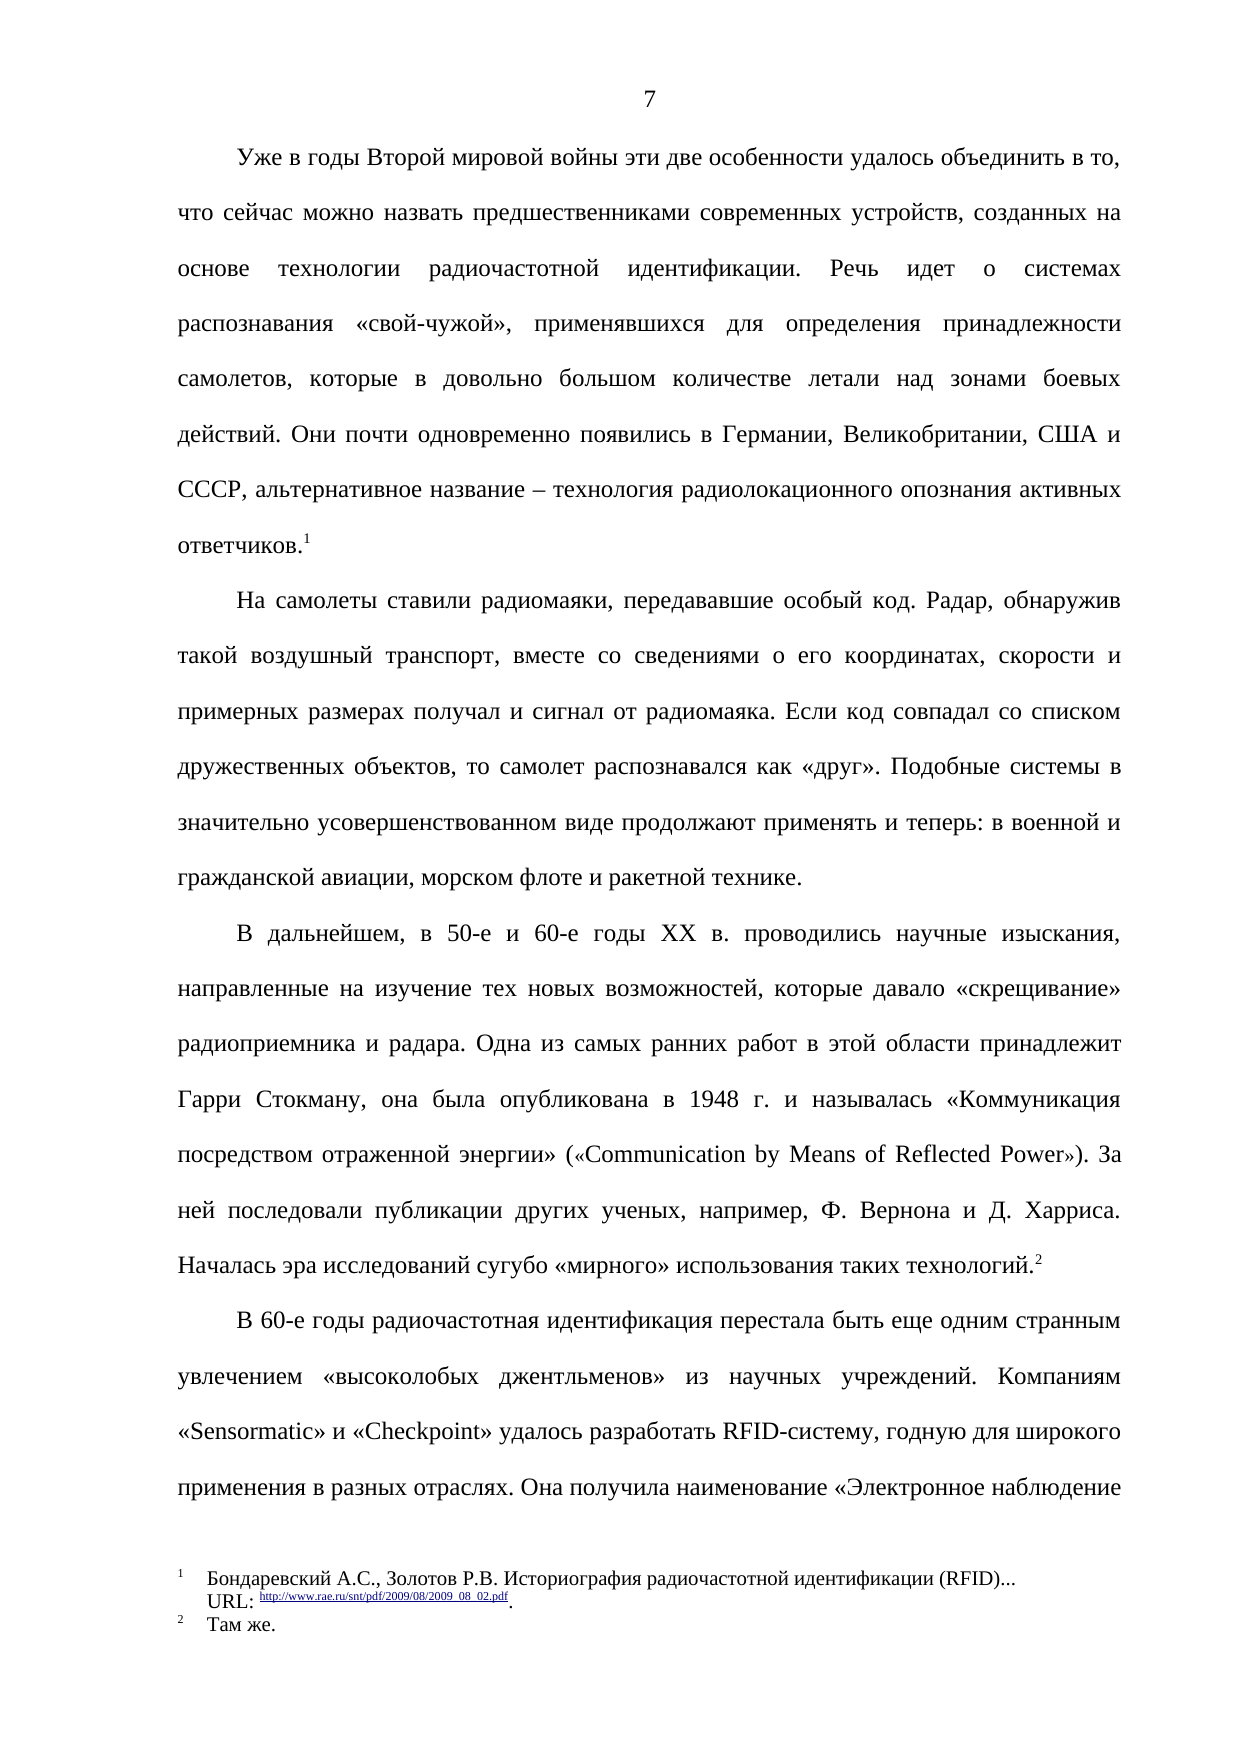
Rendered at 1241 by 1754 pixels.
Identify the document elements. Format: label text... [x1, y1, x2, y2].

text В 60-е годы радиочастотная идентификация перестала быть еще одним странным увлечением «высоколобых джентльменов» из научных учреждений. Компаниям «Sensormatic» и «Checkpoint» удалось разработать RFID-систему, годную для широкого применения в разных отраслях. Она получила наименование «Электронное наблюдение [177, 1307, 1122, 1501]
text Там же. [177, 1613, 1122, 1636]
text В дальнейшем, в 50-е и 60-е годы XX в. проводились научные изыскания, направленные на изучение тех новых возможностей, которые давало «скрещивание» радиоприемника и радара. Одна из самых ранних работ в этой области принадлежит Гарри Стокману, она была опубликована в 1948 г. и называлась «Коммуникация посредством отраженной энергии» («Communication by Means of Reflected Power»). За ней последовали публикации других ученых, например, Ф. Вернона и Д. Харриса. Началась эра исследований сугубо «мирного» использования таких технологий. [177, 919, 1122, 1279]
text Бондаревский А.С., Золотов Р.В. Историография радиочастотной идентификации (RFID)... [177, 1566, 1122, 1589]
text URL: http://www.rae.ru/snt/pdf/2009/08/2009_08_02.pdf. [207, 1589, 1122, 1613]
text Уже в годы Второй мировой войны эти две особенности удалось объединить в то, что сейчас можно назвать предшественниками современных устройств, созданных на основе технологии радиочастотной идентификации. Речь идет о системах распознавания «свой-чужой», применявшихся для определения принадлежности самолетов, которые в довольно большом количестве летали над зонами боевых действий. Они почти одновременно появились в Германии, Великобритании, США и СССР, альтернативное название – технология радиолокационного опознания активных ответчиков. [177, 143, 1122, 558]
text На самолеты ставили радиомаяки, передававшие особый код. Радар, обнаружив такой воздушный транспорт, вместе со сведениями о его координатах, скорости и примерных размерах получал и сигнал от радиомаяка. Если код совпадал со списком дружественных объектов, то самолет распознавался как «друг». Подобные системы в значительно усовершенствованном виде продолжают применять и теперь: в военной и гражданской авиации, морском флоте и ракетной технике. [177, 586, 1122, 891]
